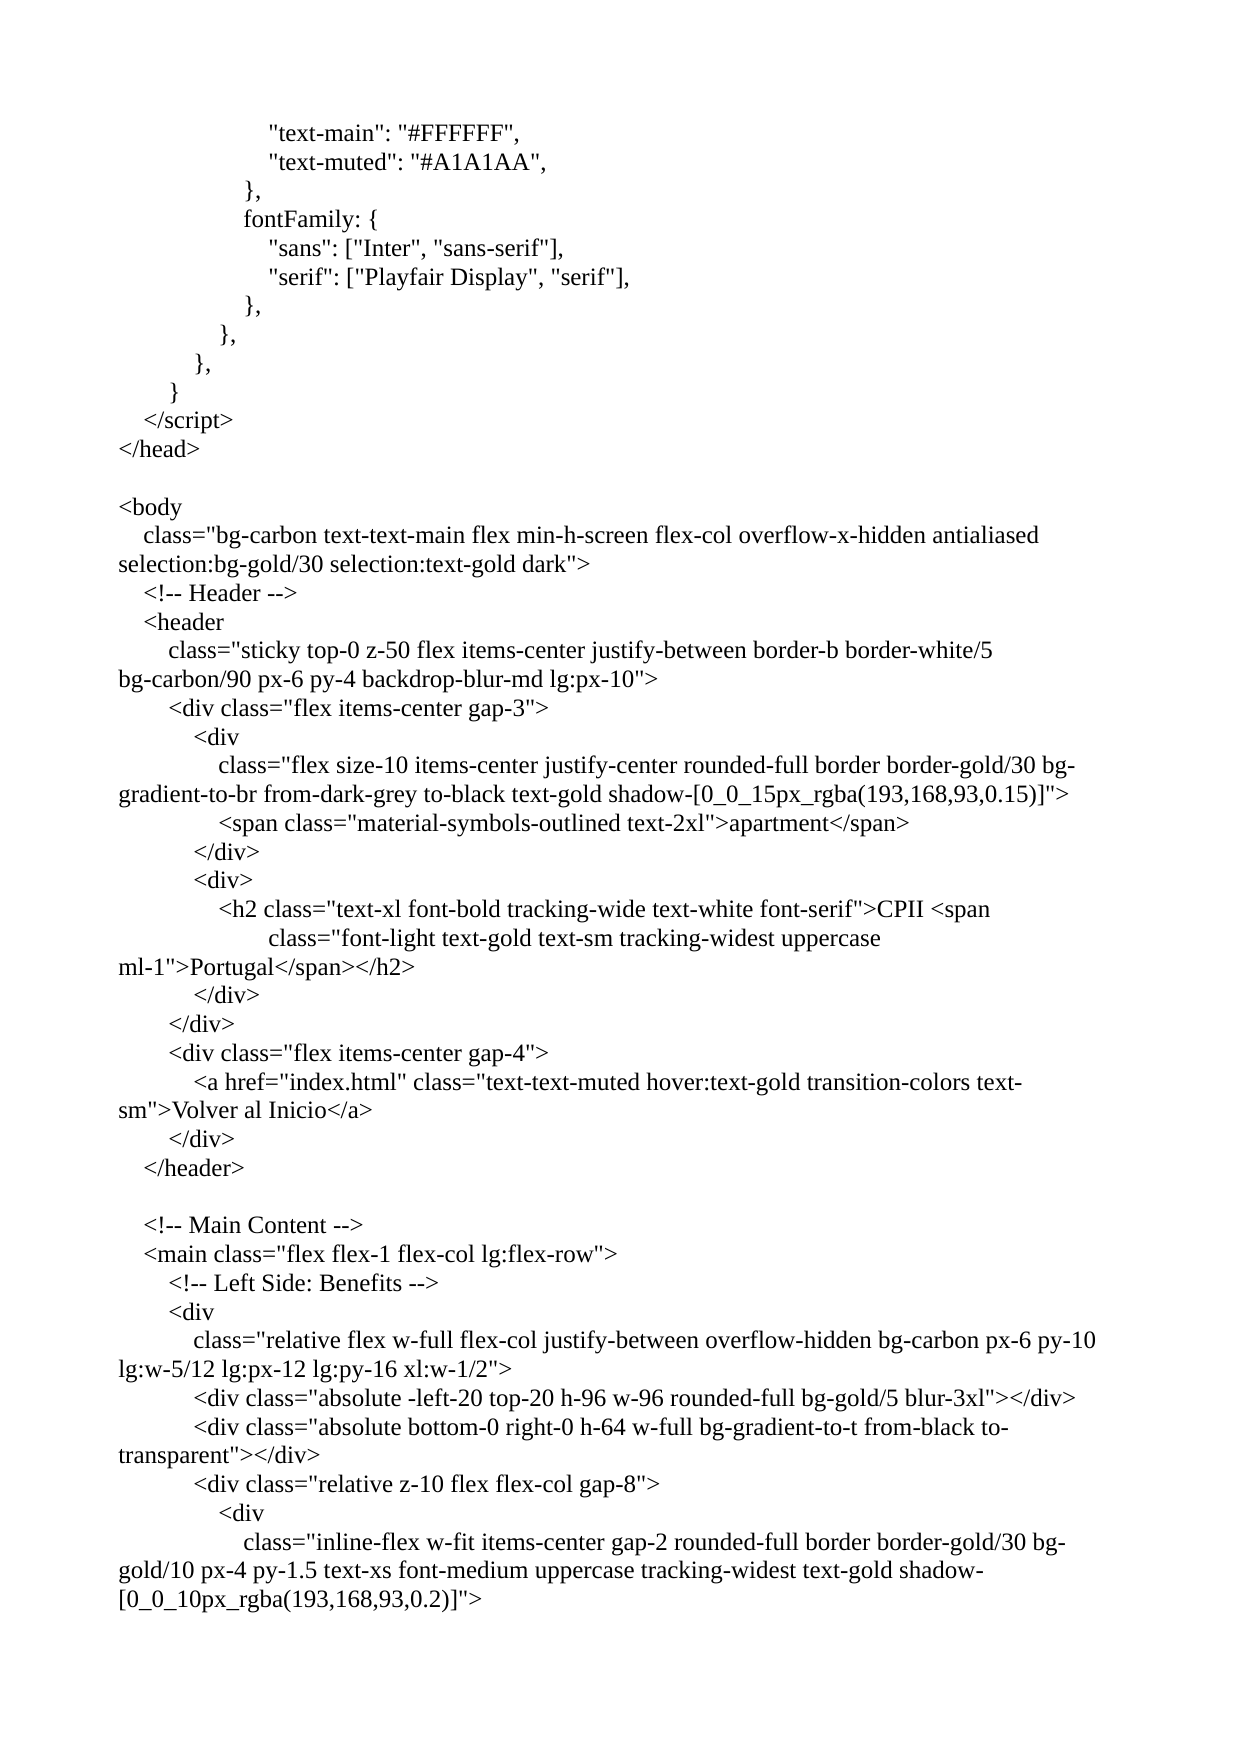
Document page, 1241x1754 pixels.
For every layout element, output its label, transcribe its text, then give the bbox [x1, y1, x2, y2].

table_cell "text-main": "#FFFFFF", "text-muted": "#A1A1AA", }, fontFamily: { "sans": ["Inter", "sans-serif"], "serif": ["Playfair Display", "serif"], }, }, }, } </script> </head> <body class="bg-carbon text-text-main flex min-h-screen flex-col overflow-x-hidden antialiased selection:bg-gold/30 selection:text-gold dark"> <!-- Header --> <header class="sticky top-0 z-50 flex items-center justify-between border-b border-white/5 bg-carbon/90 px-6 py-4 backdrop-blur-md lg:px-10"> <div class="flex items-center gap-3"> <div class="flex size-10 items-center justify-center rounded-full border border-gold/30 bg-gradient-to-br from-dark-grey to-black text-gold shadow-[0_0_15px_rgba(193,168,93,0.15)]"> <span class="material-symbols-outlined text-2xl">apartment</span> </div> <div> <h2 class="text-xl font-bold tracking-wide text-white font-serif">CPII <span class="font-light text-gold text-sm tracking-widest uppercase ml-1">Portugal</span></h2> </div> </div> <div class="flex items-center gap-4"> <a href="index.html" class="text-text-muted hover:text-gold transition-colors text-sm">Volver al Inicio</a> </div> </header> <!-- Main Content --> <main class="flex flex-1 flex-col lg:flex-row"> <!-- Left Side: Benefits --> <div class="relative flex w-full flex-col justify-between overflow-hidden bg-carbon px-6 py-10 lg:w-5/12 lg:px-12 lg:py-16 xl:w-1/2"> <div class="absolute -left-20 top-20 h-96 w-96 rounded-full bg-gold/5 blur-3xl"></div> <div class="absolute bottom-0 right-0 h-64 w-full bg-gradient-to-t from-black to-transparent"></div> <div class="relative z-10 flex flex-col gap-8"> <div class="inline-flex w-fit items-center gap-2 rounded-full border border-gold/30 bg-gold/10 px-4 py-1.5 text-xs font-medium uppercase tracking-widest text-gold shadow-[0_0_10px_rgba(193,168,93,0.2)]"> [118, 118, 1122, 1613]
